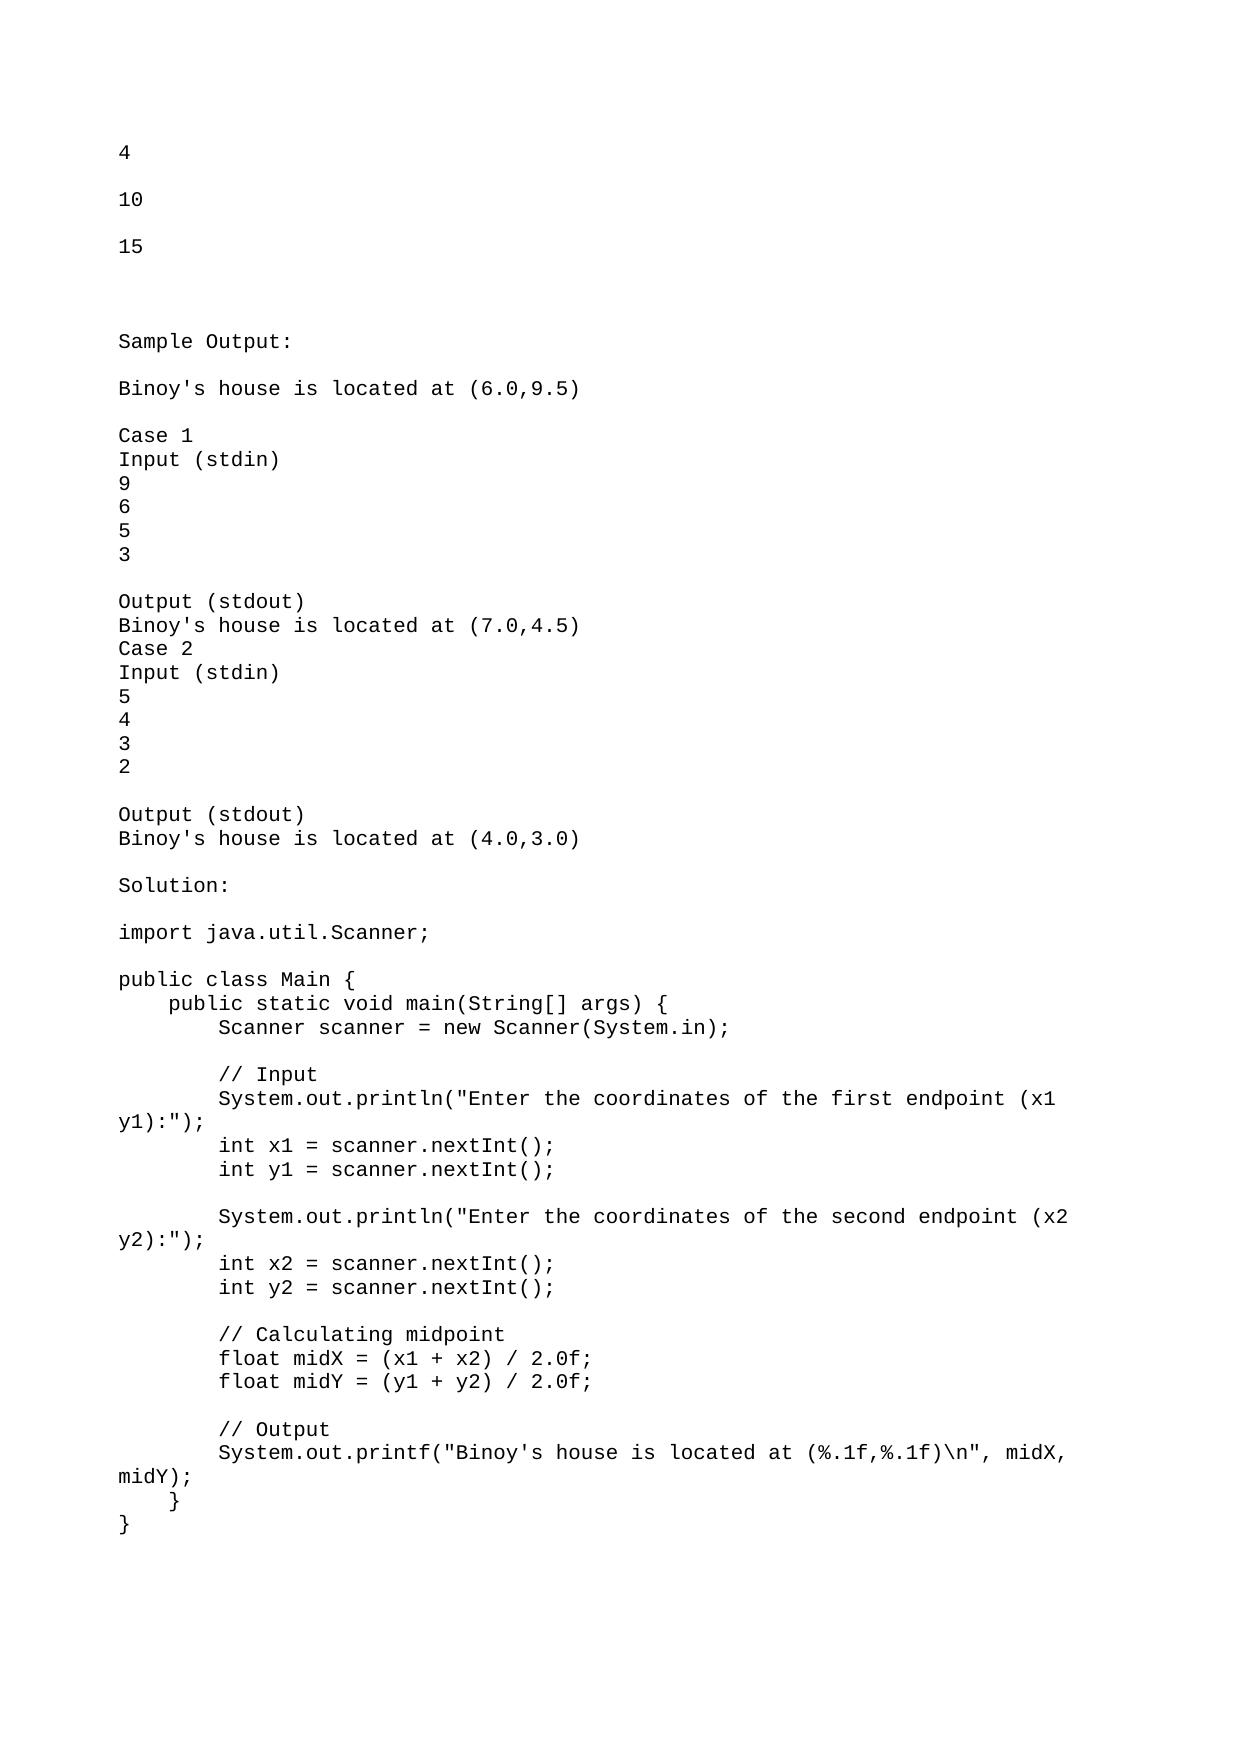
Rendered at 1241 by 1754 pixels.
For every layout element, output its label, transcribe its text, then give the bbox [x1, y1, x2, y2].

text Input (stdin) [118, 662, 1122, 686]
text Case 2 [118, 638, 1122, 662]
text int y2 = scanner.nextInt(); [118, 1277, 1122, 1300]
text Output (stdout) [118, 804, 1122, 827]
text Binoy's house is located at (4.0,3.0) [118, 827, 1122, 851]
text // Input [118, 1064, 1122, 1088]
text System.out.println("Enter the coordinates of the first endpoint (x1 y1):"); [118, 1088, 1122, 1135]
text float midY = (y1 + y2) / 2.0f; [118, 1371, 1122, 1395]
text import java.util.Scanner; [118, 922, 1122, 946]
text public class Main { [118, 969, 1122, 993]
text 4 [118, 709, 1122, 733]
text 9 [118, 473, 1122, 496]
text Binoy's house is located at (6.0,9.5) [118, 378, 1122, 402]
text } [118, 1513, 1122, 1537]
text int x1 = scanner.nextInt(); [118, 1135, 1122, 1158]
text int y1 = scanner.nextInt(); [118, 1158, 1122, 1182]
text 5 [118, 520, 1122, 544]
text Case 1 [118, 426, 1122, 449]
text public static void main(String[] args) { [118, 993, 1122, 1017]
text 15 [118, 236, 1122, 260]
text 4 [118, 142, 1122, 165]
text 10 [118, 189, 1122, 213]
text Scanner scanner = new Scanner(System.in); [118, 1017, 1122, 1040]
text 3 [118, 544, 1122, 567]
text // Calculating midpoint [118, 1324, 1122, 1348]
text Input (stdin) [118, 449, 1122, 473]
text } [118, 1489, 1122, 1513]
text System.out.printf("Binoy's house is located at (%.1f,%.1f)\n", midX, midY); [118, 1442, 1122, 1489]
text Sample Output: [118, 331, 1122, 354]
text Output (stdout) [118, 591, 1122, 615]
text 3 [118, 733, 1122, 757]
text // Output [118, 1419, 1122, 1442]
text float midX = (x1 + x2) / 2.0f; [118, 1348, 1122, 1371]
text int x2 = scanner.nextInt(); [118, 1253, 1122, 1277]
text Solution: [118, 875, 1122, 898]
text 6 [118, 496, 1122, 520]
text Binoy's house is located at (7.0,4.5) [118, 615, 1122, 638]
text 2 [118, 757, 1122, 780]
text System.out.println("Enter the coordinates of the second endpoint (x2 y2):"); [118, 1206, 1122, 1253]
text 5 [118, 686, 1122, 709]
